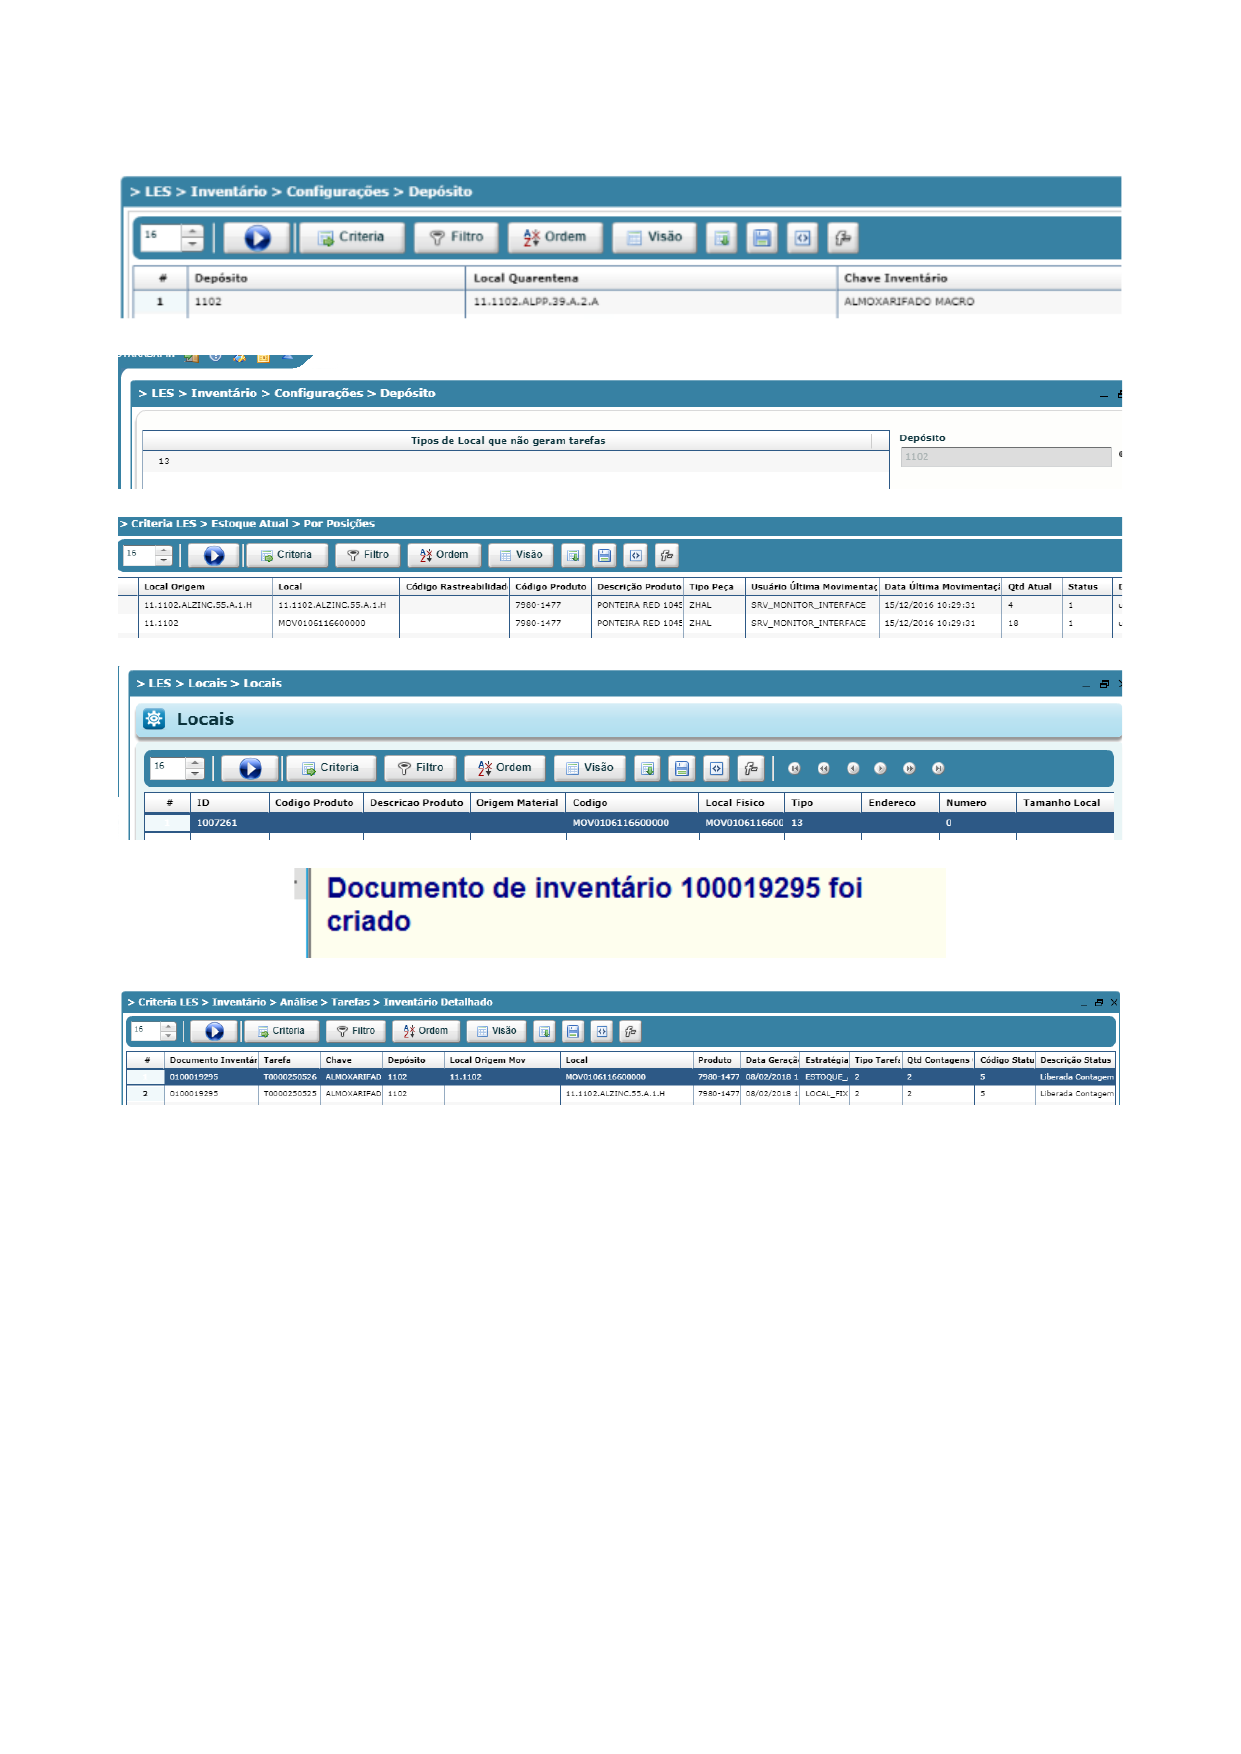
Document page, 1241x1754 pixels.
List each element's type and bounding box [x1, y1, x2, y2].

picture [118, 517, 1123, 638]
picture [118, 666, 1123, 840]
picture [294, 868, 946, 958]
picture [118, 175, 1123, 327]
picture [118, 355, 1123, 489]
picture [118, 986, 1123, 1105]
